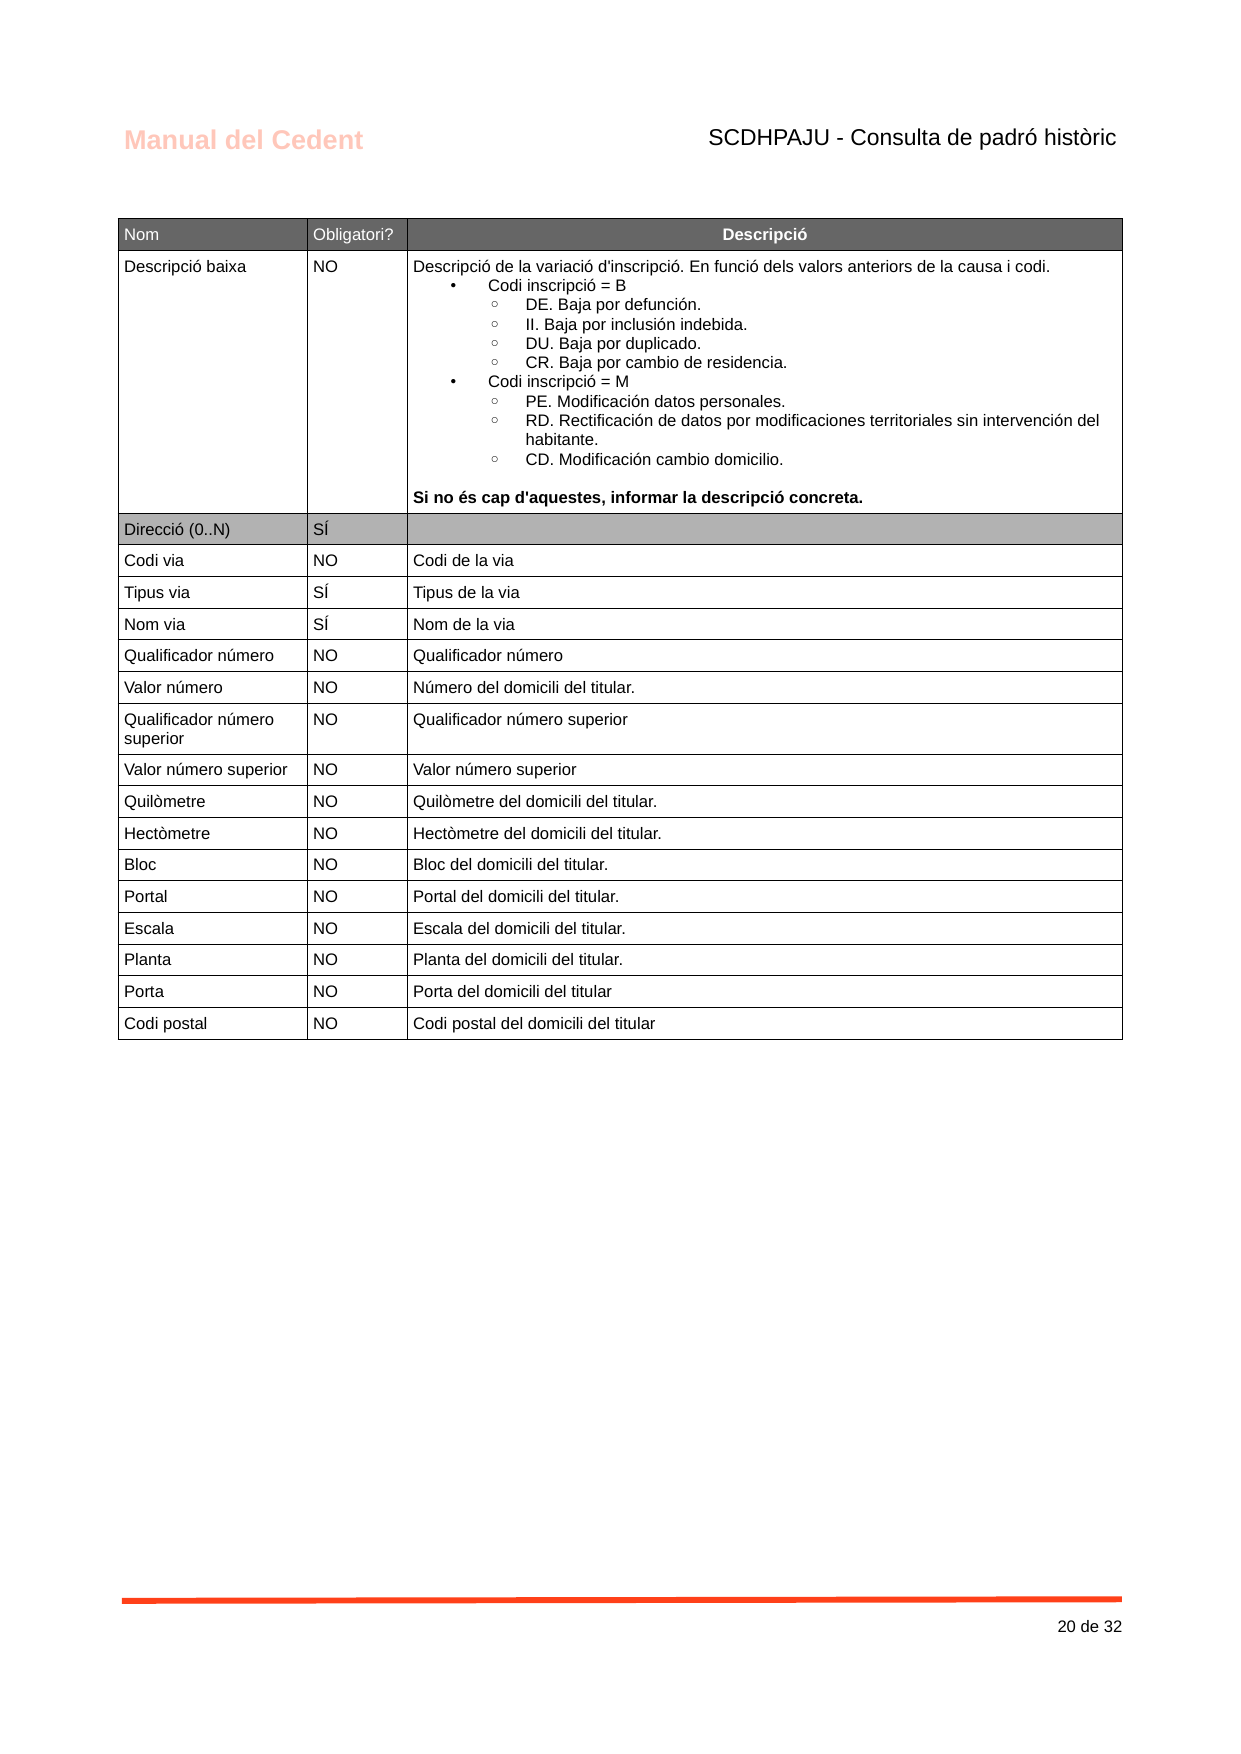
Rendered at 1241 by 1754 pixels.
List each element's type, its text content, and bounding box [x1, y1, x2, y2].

table_cell SÍ [308, 577, 407, 608]
table_cell NO [308, 786, 407, 817]
table_cell Direcció (0..N) [119, 514, 307, 544]
table_header Obligatori? [308, 219, 407, 250]
table_cell [408, 514, 1122, 544]
table_cell Qualificador número [119, 640, 307, 671]
table_cell Qualificador número [408, 640, 1122, 671]
table_cell Valor número superior [408, 755, 1122, 785]
table_cell Quilòmetre [119, 786, 307, 817]
table_cell NO [308, 545, 407, 576]
table_header Descripció [408, 219, 1122, 250]
table_cell Portal [119, 881, 307, 912]
table_cell NO [308, 945, 407, 975]
table_cell NO [308, 818, 407, 848]
table_cell Planta [119, 945, 307, 975]
table_cell SÍ [308, 609, 407, 639]
table_cell Codi de la via [408, 545, 1122, 576]
table_cell NO [308, 640, 407, 671]
table_cell NO [308, 850, 407, 880]
table_cell NO [308, 913, 407, 943]
table_cell NO [308, 755, 407, 785]
table_cell Valor número superior [119, 755, 307, 785]
table_cell Codi via [119, 545, 307, 576]
table_cell NO [308, 881, 407, 912]
table_cell Porta [119, 976, 307, 1007]
table_cell Bloc [119, 850, 307, 880]
table_cell Descripció de la variació d'inscripció. En funció dels valors anteriors de la causa i codi. Codi inscripció = B DE. Baja por defunción. II. Baja por inclusión indebida. DU. Baja por duplicado. CR. Baja por cambio de residencia. Codi inscripció = M PE. Modificación datos personales. RD. Rectificación de datos por modificaciones territoriales sin intervención del habitante. CD. Modificación cambio domicilio. Si no és cap d'aquestes, informar la descripció concreta. [408, 251, 1122, 513]
table_cell Hectòmetre [119, 818, 307, 848]
table_cell Nom via [119, 609, 307, 639]
table_cell Escala [119, 913, 307, 943]
table_cell Qualificador número superior [119, 704, 307, 753]
table_cell NO [308, 672, 407, 703]
table_cell Tipus via [119, 577, 307, 608]
table_cell Tipus de la via [408, 577, 1122, 608]
table_cell NO [308, 976, 407, 1007]
table_cell NO [308, 704, 407, 753]
table_cell Qualificador número superior [408, 704, 1122, 753]
table_cell Escala del domicili del titular. [408, 913, 1122, 943]
table_cell SÍ [308, 514, 407, 544]
table_cell Hectòmetre del domicili del titular. [408, 818, 1122, 848]
table_cell Bloc del domicili del titular. [408, 850, 1122, 880]
table_cell Portal del domicili del titular. [408, 881, 1122, 912]
table_cell Nom de la via [408, 609, 1122, 639]
table_cell NO [308, 251, 407, 513]
table_cell NO [308, 1008, 407, 1038]
table_cell Quilòmetre del domicili del titular. [408, 786, 1122, 817]
table_cell Planta del domicili del titular. [408, 945, 1122, 975]
table_cell Codi postal [119, 1008, 307, 1038]
table_cell Descripció baixa [119, 251, 307, 513]
table_header Nom [119, 219, 307, 250]
table_cell Codi postal del domicili del titular [408, 1008, 1122, 1038]
table_cell Valor número [119, 672, 307, 703]
table_cell Número del domicili del titular. [408, 672, 1122, 703]
table_cell Porta del domicili del titular [408, 976, 1122, 1007]
